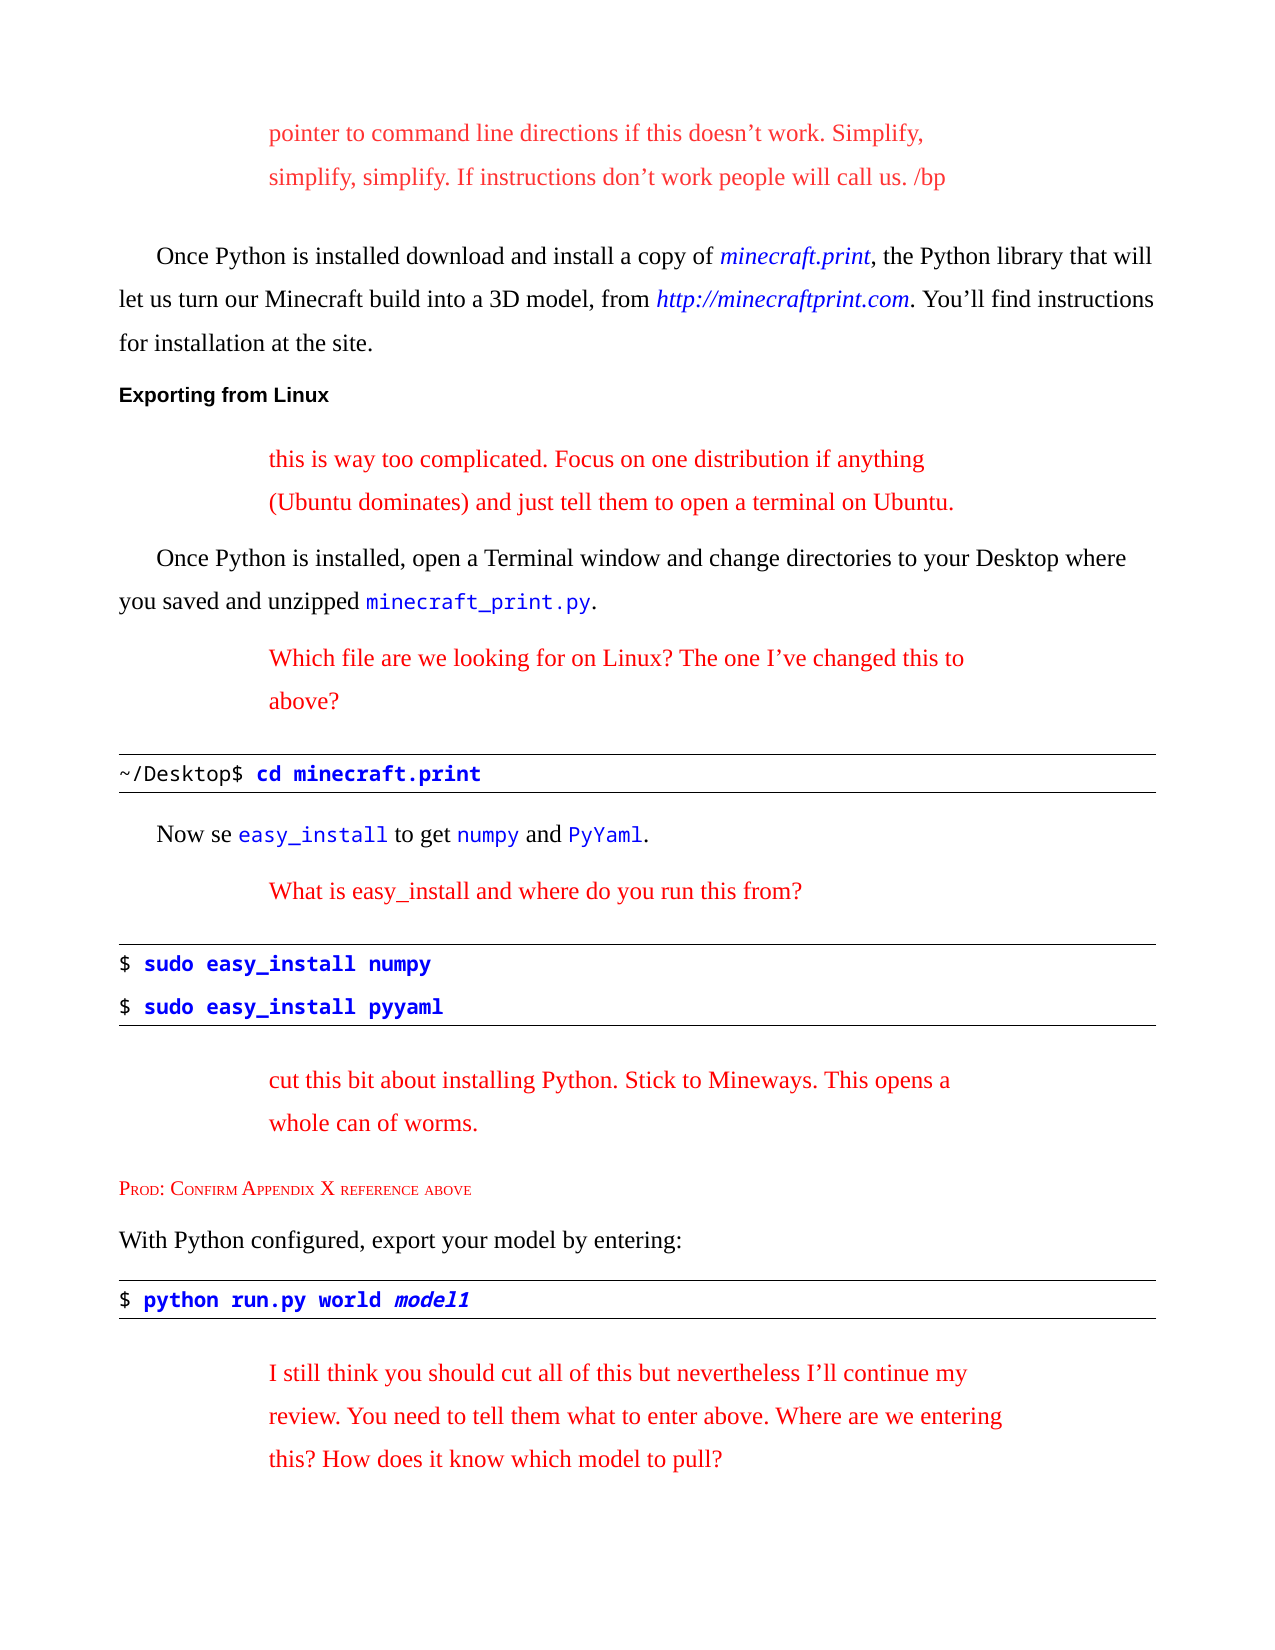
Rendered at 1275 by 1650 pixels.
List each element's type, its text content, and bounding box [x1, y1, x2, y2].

text cut this bit about installing Python. Stick to Mineways. This opens a whole can of worms. [268, 1065, 1006, 1137]
text Once Python is installed, open a Terminal window and change directories to your Desktop where you saved and unzipped minecraft_print.py. [118, 543, 1156, 616]
text $ sudo easy_install numpy [118, 945, 1156, 978]
text pointer to command line directions if this doesn’t work. Simplify, simplify, simplify. If instructions don’t work people will call us. /bp [268, 118, 1006, 190]
text $ python run.py world model1 [118, 1281, 1156, 1319]
text Which file are we looking for on Linux? The one I’ve changed this to above? [268, 643, 1006, 714]
text With Python configured, export your model by entering: [118, 1225, 1156, 1253]
text $ sudo easy_install pyyaml [118, 992, 1156, 1026]
text Exporting from Linux [118, 383, 1156, 407]
text Now se easy_install to get numpy and PyYaml. [118, 819, 1156, 849]
text Prod: Confirm Appendix X reference above [118, 1176, 1156, 1200]
text I still think you should cut all of this but nevertheless I’ll continue my review. You need to tell them what to enter above. Where are we entering this? How does it know which model to pull? [268, 1358, 1006, 1473]
text this is way too complicated. Focus on one distribution if anything (Ubuntu dominates) and just tell them to open a terminal on Ubuntu. [268, 444, 1006, 516]
text What is easy_install and where do you run this from? [268, 876, 1006, 905]
text ~/Desktop$ cd minecraft.print [118, 755, 1156, 793]
text Once Python is installed download and install a copy of minecraft.print, the Python library that will let us turn our Minecraft build into a 3D model, from http://minecraftprint.com. You’ll find instructions for installation at the site. [118, 241, 1156, 356]
